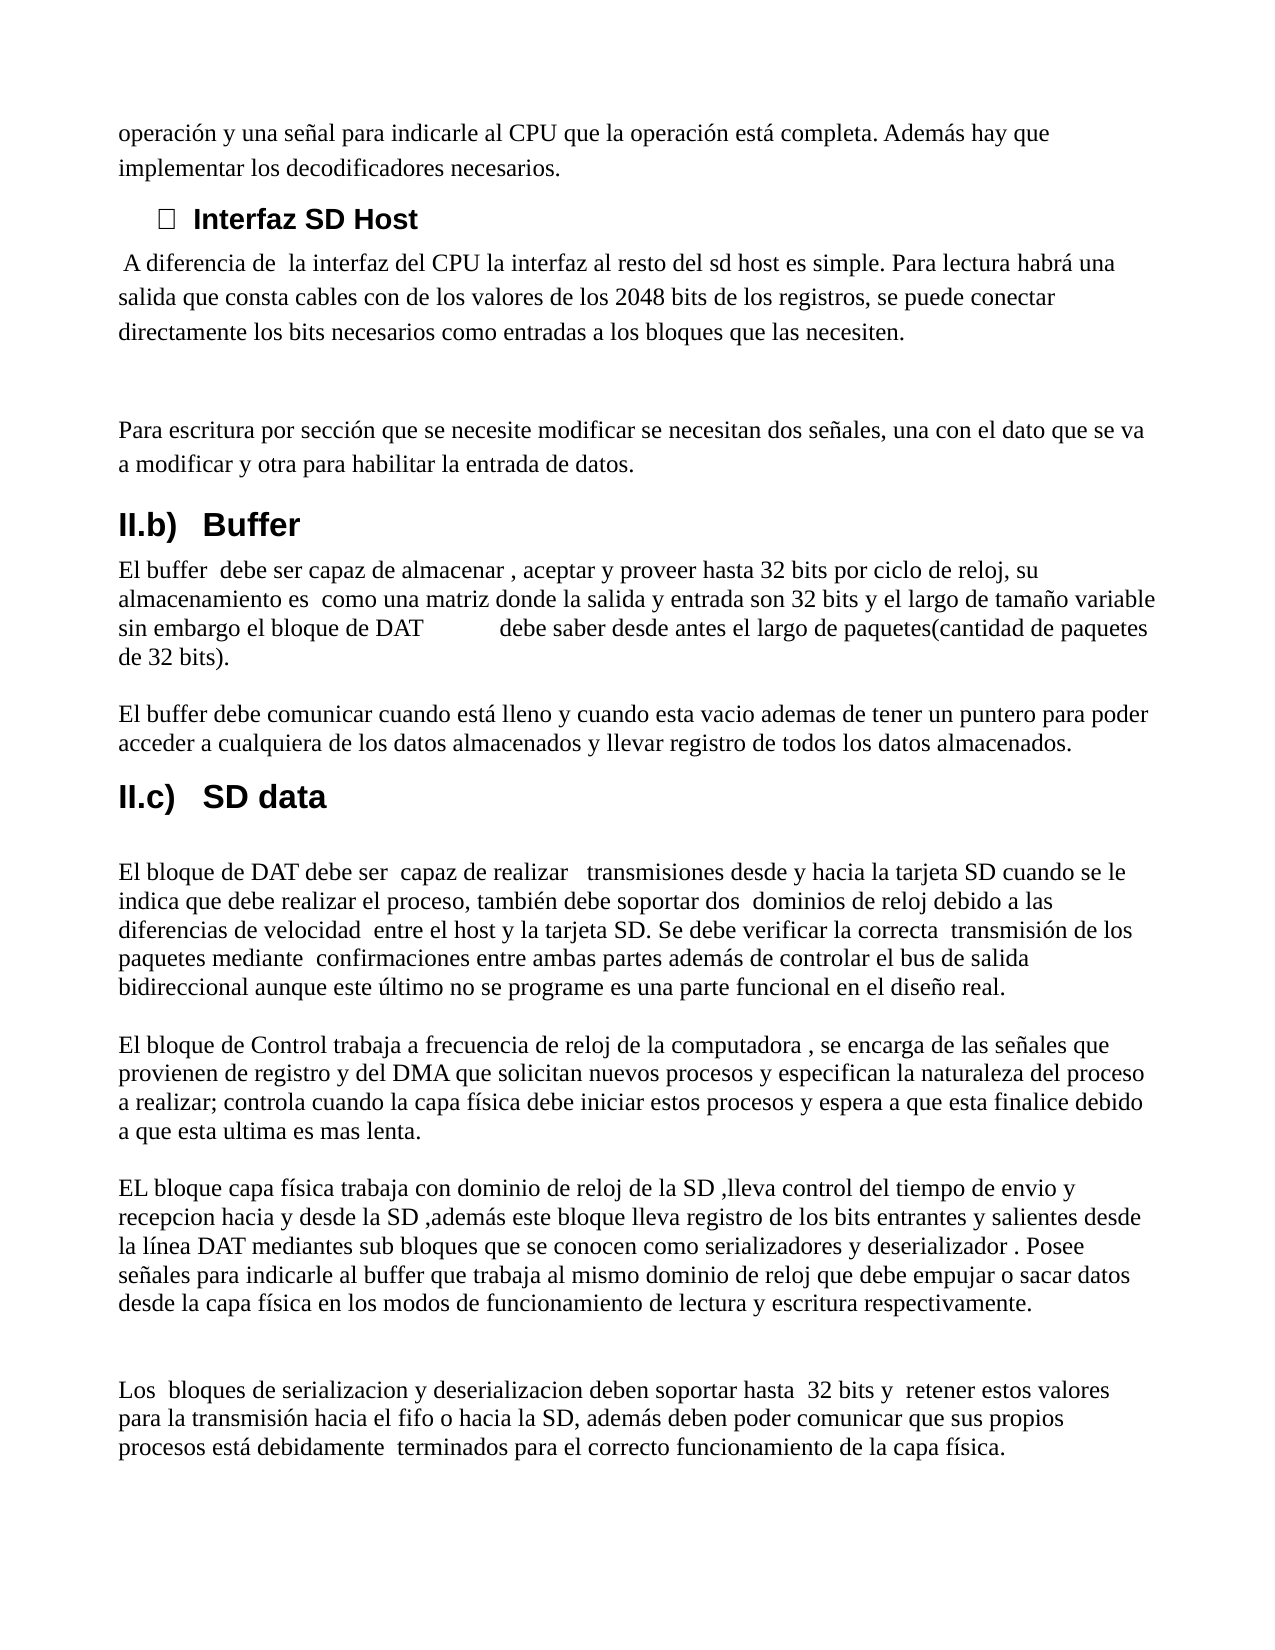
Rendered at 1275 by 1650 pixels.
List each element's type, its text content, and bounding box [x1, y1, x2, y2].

subtitle SD data [118, 778, 1157, 816]
text Para escritura por sección que se necesite modificar se necesitan dos señales, una con el dato que se va a modificar y otra para habilitar la entrada de datos. [118, 415, 1157, 478]
text Los bloques de serializacion y deserializacion deben soportar hasta 32 bits y retener estos valores para la transmisión hacia el fifo o hacia la SD, además deben poder comunicar que sus propios procesos está debidamente terminados para el correcto funcionamiento de la capa física. [118, 1375, 1157, 1461]
text El buffer debe ser capaz de almacenar , aceptar y proveer hasta 32 bits por ciclo de reloj, su almacenamiento es como una matriz donde la salida y entrada son 32 bits y el largo de tamaño variable sin embargo el bloque de DAT debe saber desde antes el largo de paquetes(cantidad de paquetes de 32 bits). [118, 556, 1157, 671]
text EL bloque capa física trabaja con dominio de reloj de la SD ,lleva control del tiempo de envio y recepcion hacia y desde la SD ,además este bloque lleva registro de los bits entrantes y salientes desde la línea DAT mediantes sub bloques que se conocen como serializadores y deserializador . Posee señales para indicarle al buffer que trabaja al mismo dominio de reloj que debe empujar o sacar datos desde la capa física en los modos de funcionamiento de lectura y escritura respectivamente. [118, 1173, 1157, 1317]
text El buffer debe comunicar cuando está lleno y cuando esta vacio ademas de tener un puntero para poder acceder a cualquiera de los datos almacenados y llevar registro de todos los datos almacenados. [118, 699, 1157, 757]
text El bloque de DAT debe ser capaz de realizar transmisiones desde y hacia la tarjeta SD cuando se le indica que debe realizar el proceso, también debe soportar dos dominios de reloj debido a las diferencias de velocidad entre el host y la tarjeta SD. Se debe verificar la correcta transmisión de los paquetes mediante confirmaciones entre ambas partes además de controlar el bus de salida bidireccional aunque este último no se programe es una parte funcional en el diseño real. [118, 857, 1157, 1001]
text operación y una señal para indicarle al CPU que la operación está completa. Además hay que implementar los decodificadores necesarios. [118, 118, 1157, 181]
text El bloque de Control trabaja a frecuencia de reloj de la computadora , se encarga de las señales que provienen de registro y del DMA que solicitan nuevos procesos y especifican la naturaleza del proceso a realizar; controla cuando la capa física debe iniciar estos procesos y espera a que esta finalice debido a que esta ultima es mas lenta. [118, 1030, 1157, 1145]
subtitle Buffer [118, 504, 1157, 543]
subtitle Interfaz SD Host [156, 202, 1157, 235]
text A diferencia de la interfaz del CPU la interfaz al resto del sd host es simple. Para lectura habrá una salida que consta cables con de los valores de los 2048 bits de los registros, se puede conectar directamente los bits necesarios como entradas a los bloques que las necesiten. [118, 248, 1157, 345]
